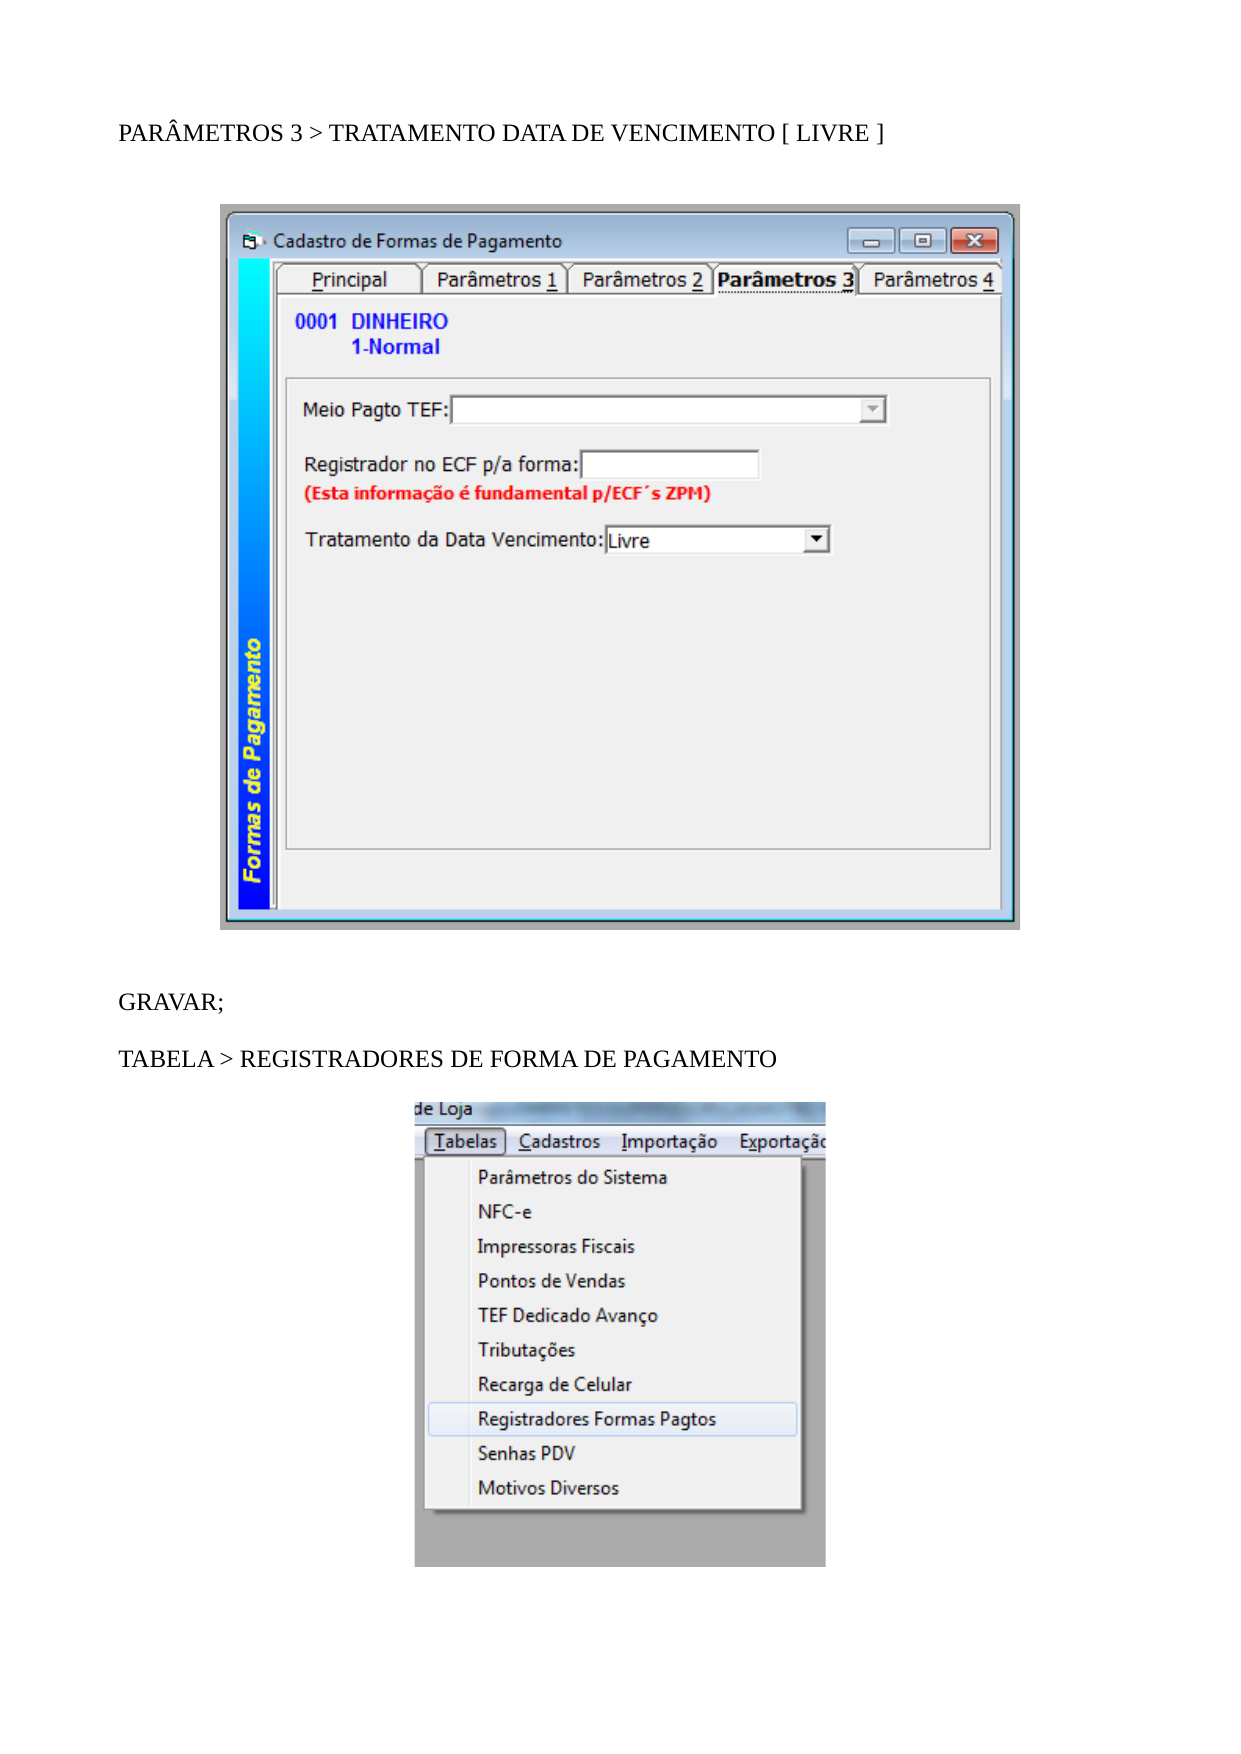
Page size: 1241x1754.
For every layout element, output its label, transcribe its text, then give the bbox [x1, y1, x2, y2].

text GRAVAR; [118, 987, 1122, 1016]
text TABELA > REGISTRADORES DE FORMA DE PAGAMENTO [118, 1044, 1122, 1073]
text PARÂMETROS 3 > TRATAMENTO DATA DE VENCIMENTO [ LIVRE ] [118, 118, 1122, 147]
picture [220, 204, 1021, 930]
picture [414, 1102, 826, 1567]
